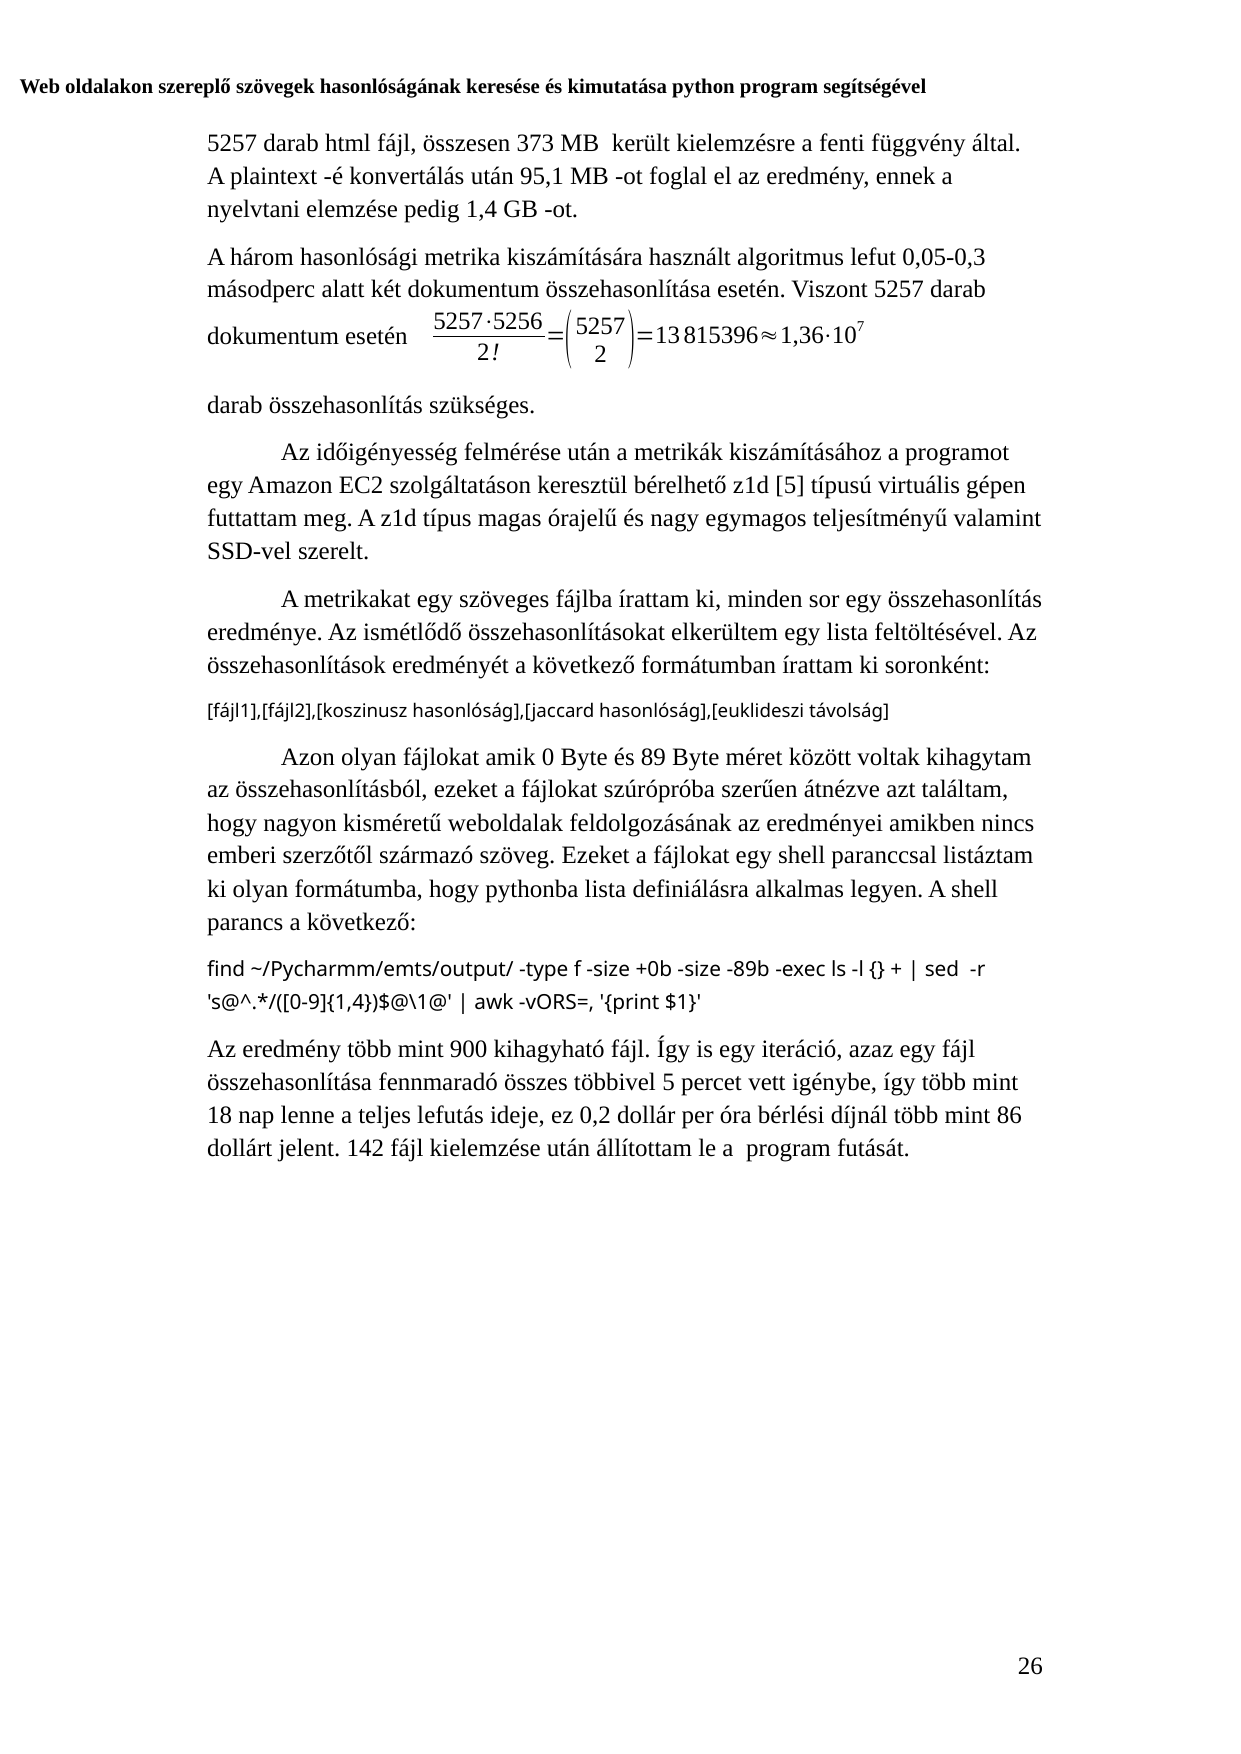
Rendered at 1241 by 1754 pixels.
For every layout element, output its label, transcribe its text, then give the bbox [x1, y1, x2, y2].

text A metrikakat egy szöveges fájlba írattam ki, minden sor egy összehasonlítás eredménye. Az ismétlődő összehasonlításokat elkerültem egy lista feltöltésével. Az összehasonlítások eredményét a következő formátumban írattam ki soronként: [207, 584, 1042, 679]
text Az eredmény több mint 900 kihagyható fájl. Így is egy iteráció, azaz egy fájl összehasonlítása fennmaradó összes többivel 5 percet vett igénybe, így több mint 18 nap lenne a teljes lefutás ideje, ez 0,2 dollár per óra bérlési díjnál több mint 86 dollárt jelent. 142 fájl kielemzése után állítottam le a program futását. [207, 1034, 1042, 1162]
text Az időigényesség felmérése után a metrikák kiszámításához a programot egy Amazon EC2 szolgáltatáson keresztül bérelhető z1d [5] típusú virtuális gépen futtattam meg. A z1d típus magas órajelű és nagy egymagos teljesítményű valamint SSD-vel szerelt. [207, 437, 1042, 565]
text 5257 darab html fájl, összesen 373 MB került kielemzésre a fenti függvény által. A plaintext -é konvertálás után 95,1 MB -ot foglal el az eredmény, ennek a nyelvtani elemzése pedig 1,4 GB -ot. [207, 128, 1042, 223]
text A három hasonlósági metrika kiszámítására használt algoritmus lefut 0,05-0,3 másodperc alatt két dokumentum összehasonlítása esetén. Viszont 5257 darab dokumentum esetén [207, 242, 1042, 371]
text find ~/Pycharmm/emts/output/ -type f -size +0b -size -89b -exec ls -l {} + | sed -r 's@^.*/([0-9]{1,4})$@\1@' | awk -vORS=, '{print $1}' [207, 954, 1042, 1015]
text darab összehasonlítás szükséges. [207, 390, 1042, 418]
text Azon olyan fájlokat amik 0 Byte és 89 Byte méret között voltak kihagytam az összehasonlításból, ezeket a fájlokat szúrópróba szerűen átnézve azt találtam, hogy nagyon kisméretű weboldalak feldolgozásának az eredményei amikben nincs emberi szerzőtől származó szöveg. Ezeket a fájlokat egy shell paranccsal listáztam ki olyan formátumba, hogy pythonba lista definiálásra alkalmas legyen. A shell parancs a következő: [207, 742, 1042, 935]
text [fájl1],[fájl2],[koszinusz hasonlóság],[jaccard hasonlóság],[euklideszi távolság] [207, 698, 1042, 723]
